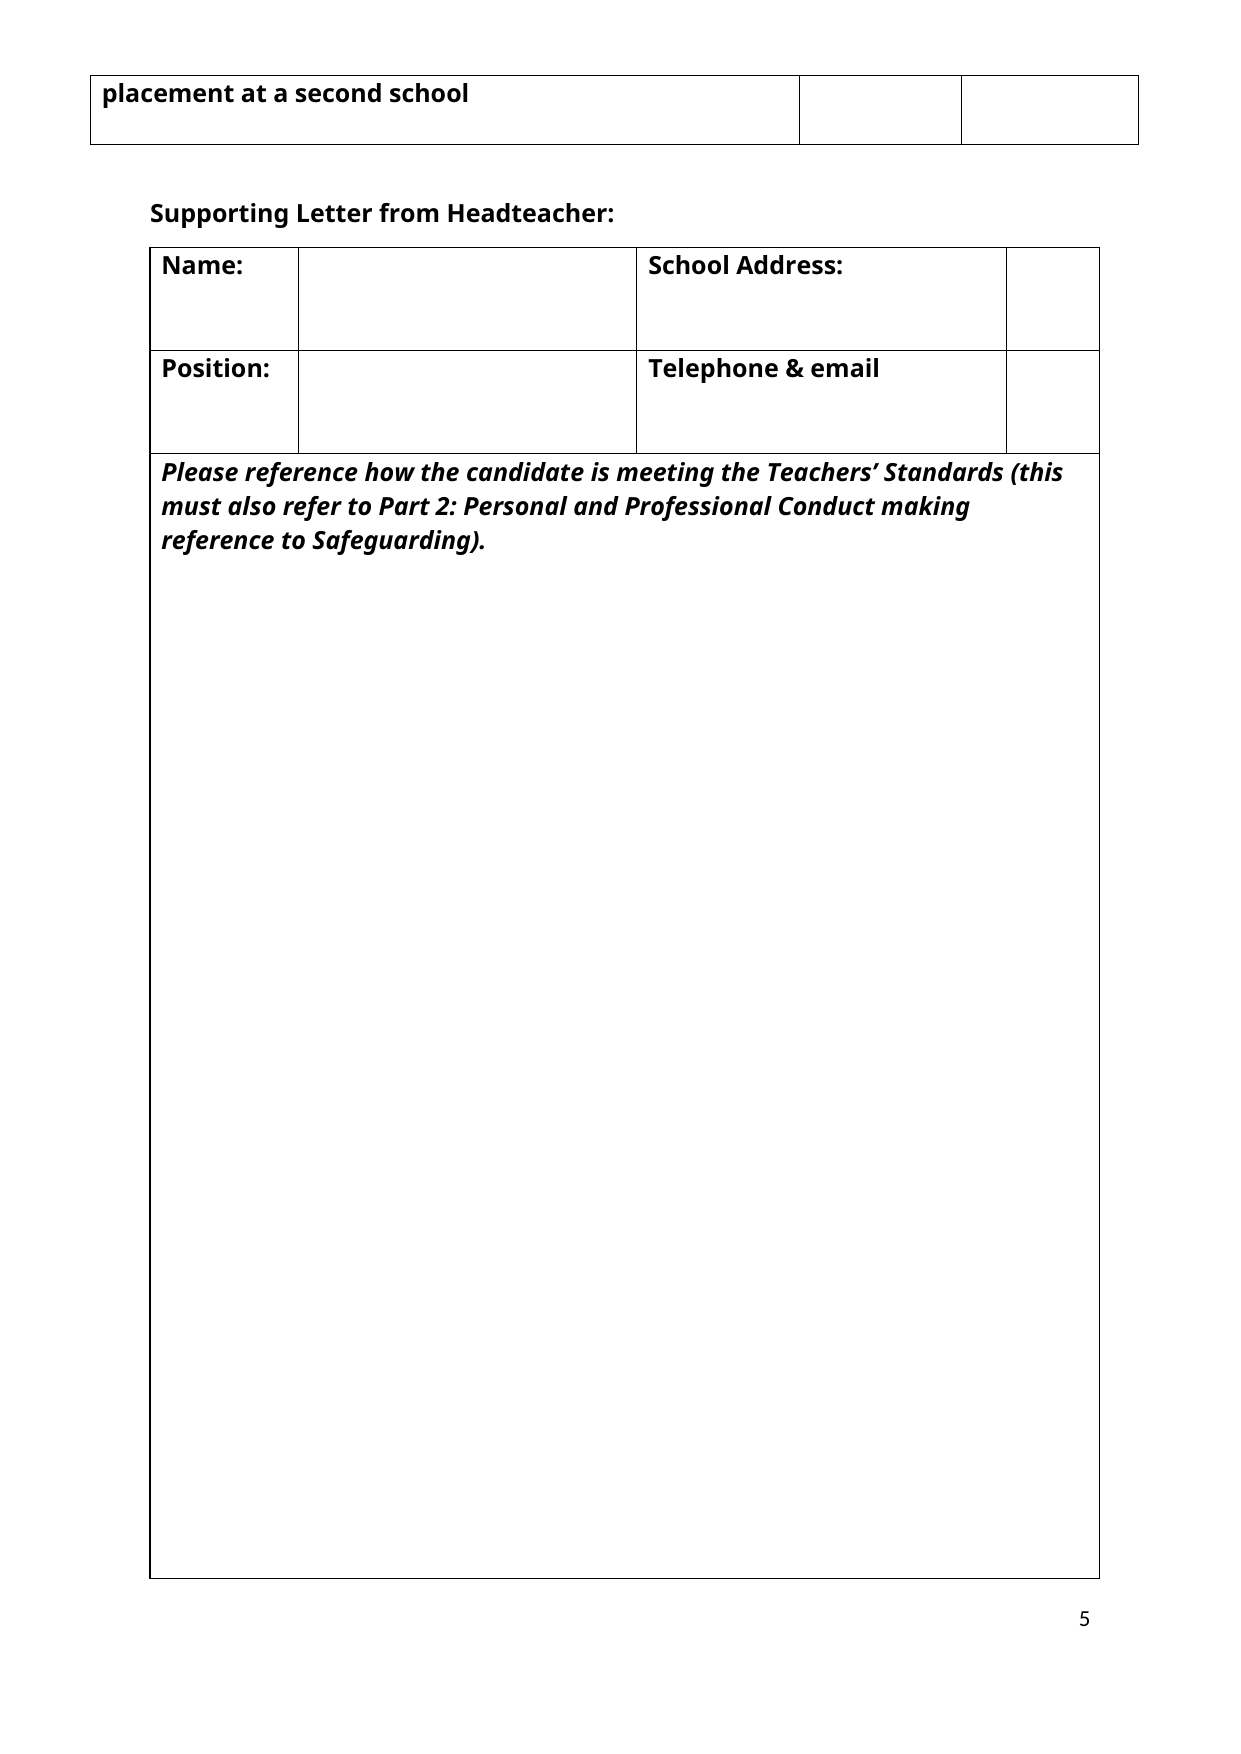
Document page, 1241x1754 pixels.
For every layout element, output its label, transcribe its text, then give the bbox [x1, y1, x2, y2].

table_cell placement at a second school [91, 76, 799, 144]
table_cell [800, 76, 961, 144]
table_cell Telephone & email [637, 351, 1006, 453]
table_header [1007, 248, 1099, 350]
table_header [299, 248, 636, 350]
table_cell [299, 351, 636, 453]
table_cell Position: [151, 351, 298, 453]
table_cell [1007, 351, 1099, 453]
table_header School Address: [637, 248, 1006, 350]
text Supporting Letter from Headteacher: [150, 196, 1090, 230]
table_cell Please reference how the candidate is meeting the Teachers’ Standards (this must also refer to Part 2: Personal and Professional Conduct making reference to Safeguarding). [151, 454, 1099, 1578]
table_cell [962, 76, 1138, 144]
table_header Name: [151, 248, 298, 350]
